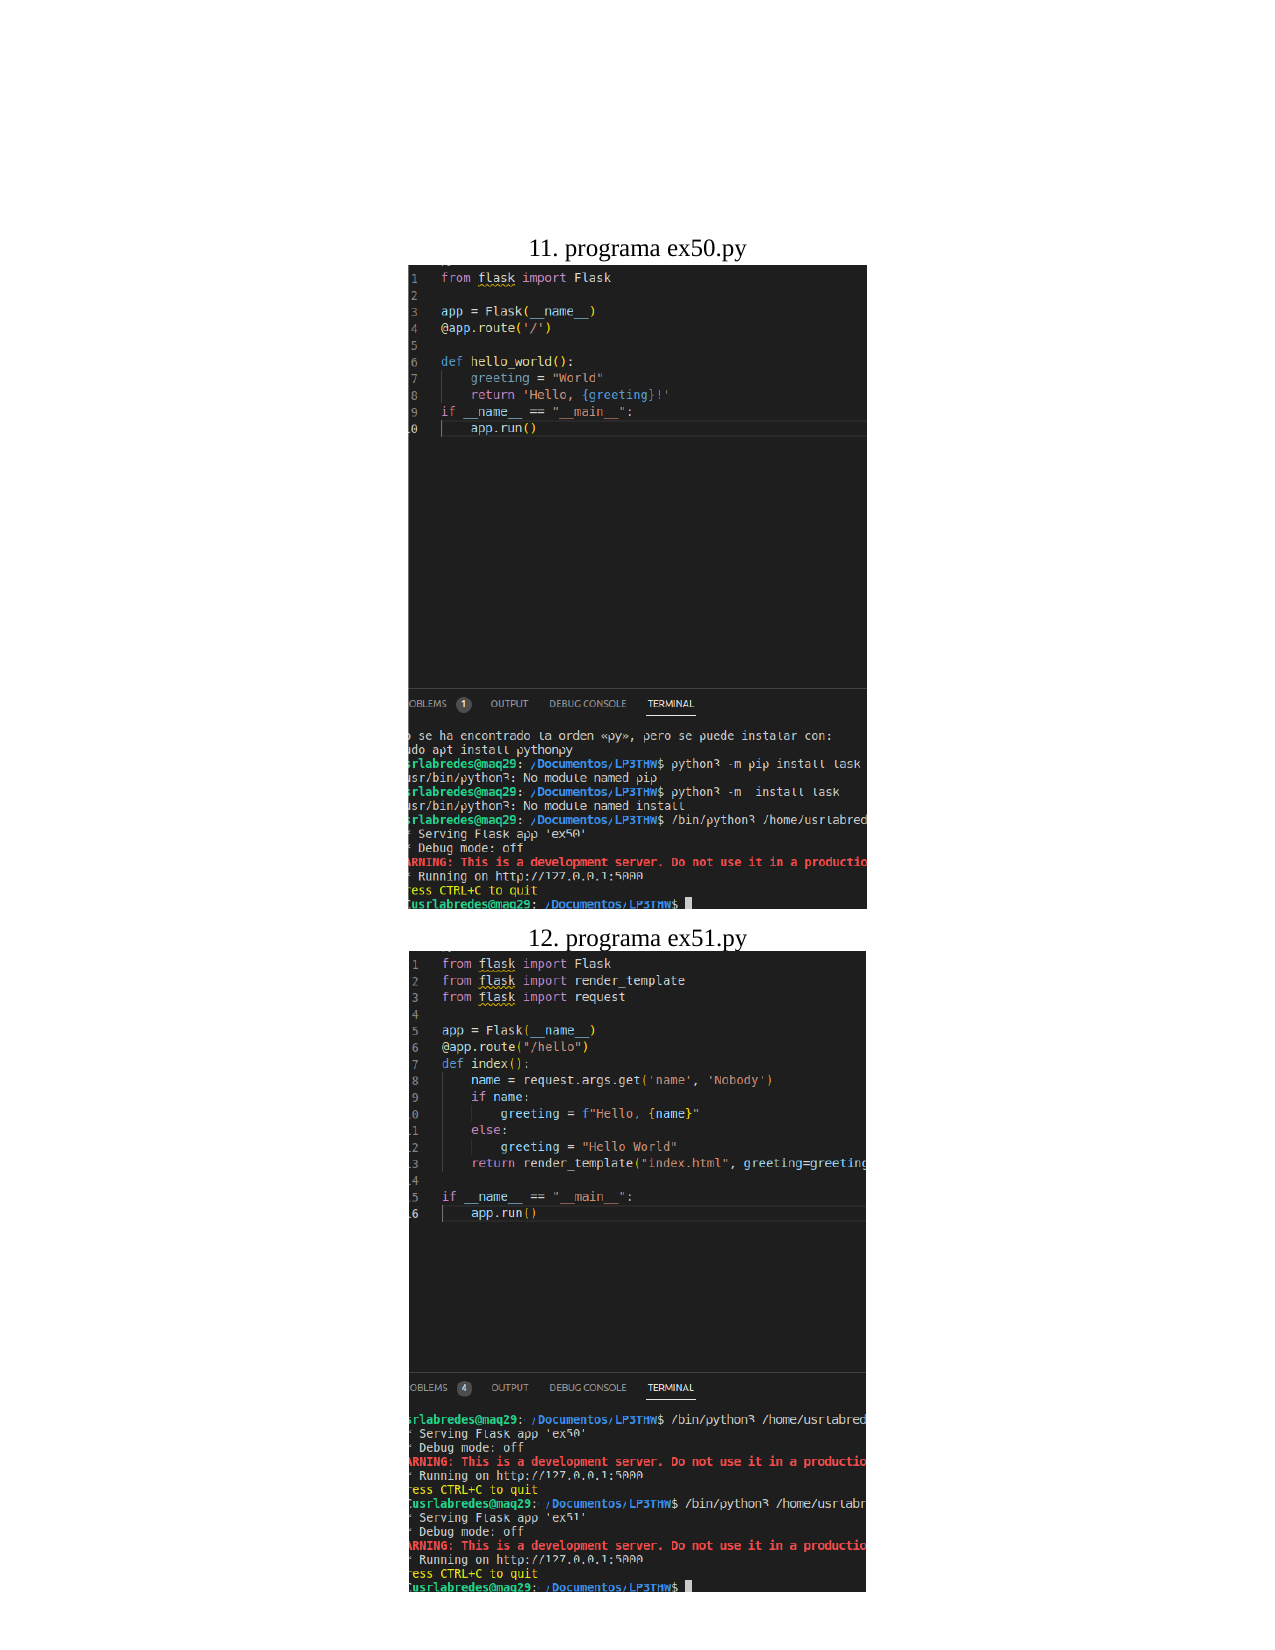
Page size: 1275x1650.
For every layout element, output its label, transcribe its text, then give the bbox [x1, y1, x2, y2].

picture [408, 265, 867, 909]
text 11. programa ex50.py [118, 233, 1157, 262]
text 12. programa ex51.py [118, 923, 1157, 952]
picture [409, 951, 866, 1592]
